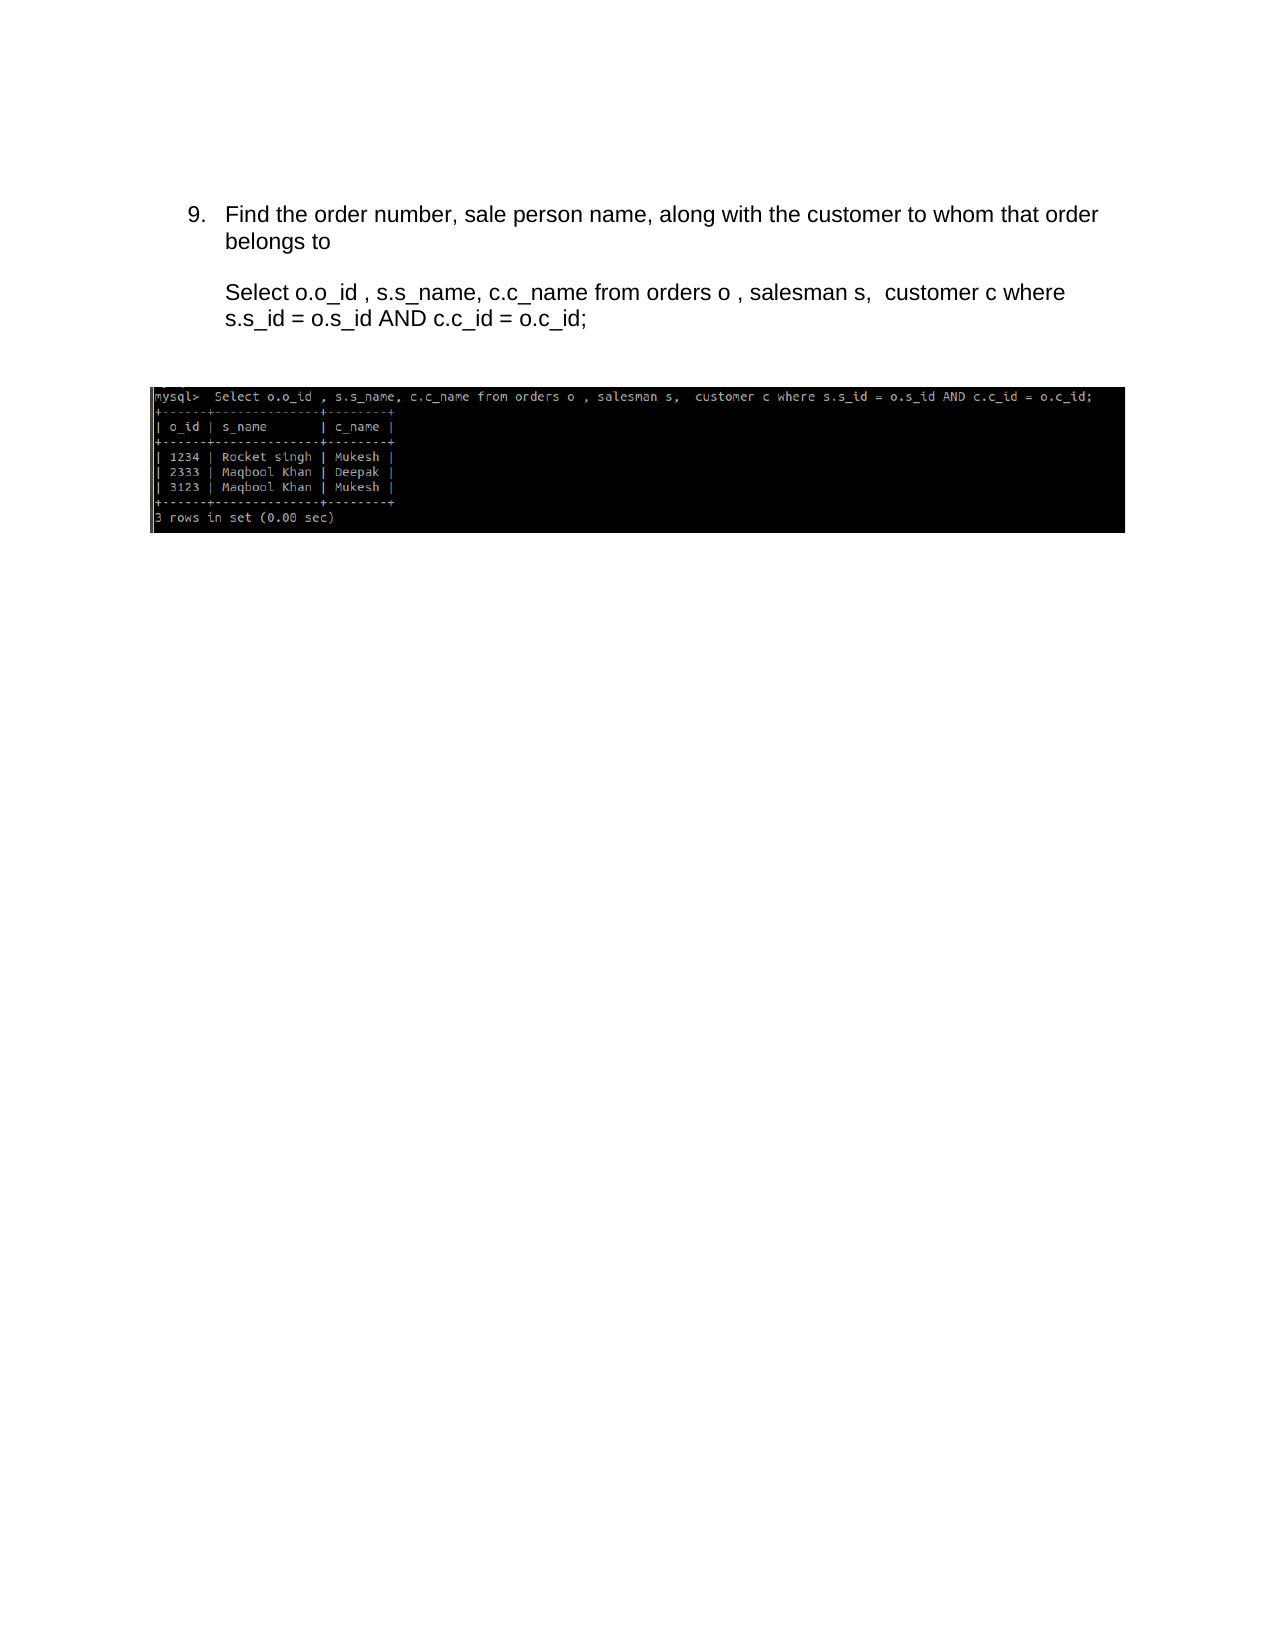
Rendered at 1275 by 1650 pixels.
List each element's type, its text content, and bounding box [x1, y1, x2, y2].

picture [150, 387, 1125, 533]
text Select o.o_id , s.s_name, c.c_name from orders o , salesman s, customer c where s.s_id = o.s_id AND c.c_id = o.c_id; [225, 279, 1125, 332]
list Find the order number, sale person name, along with the customer to whom that order belongs to [187, 201, 1125, 254]
